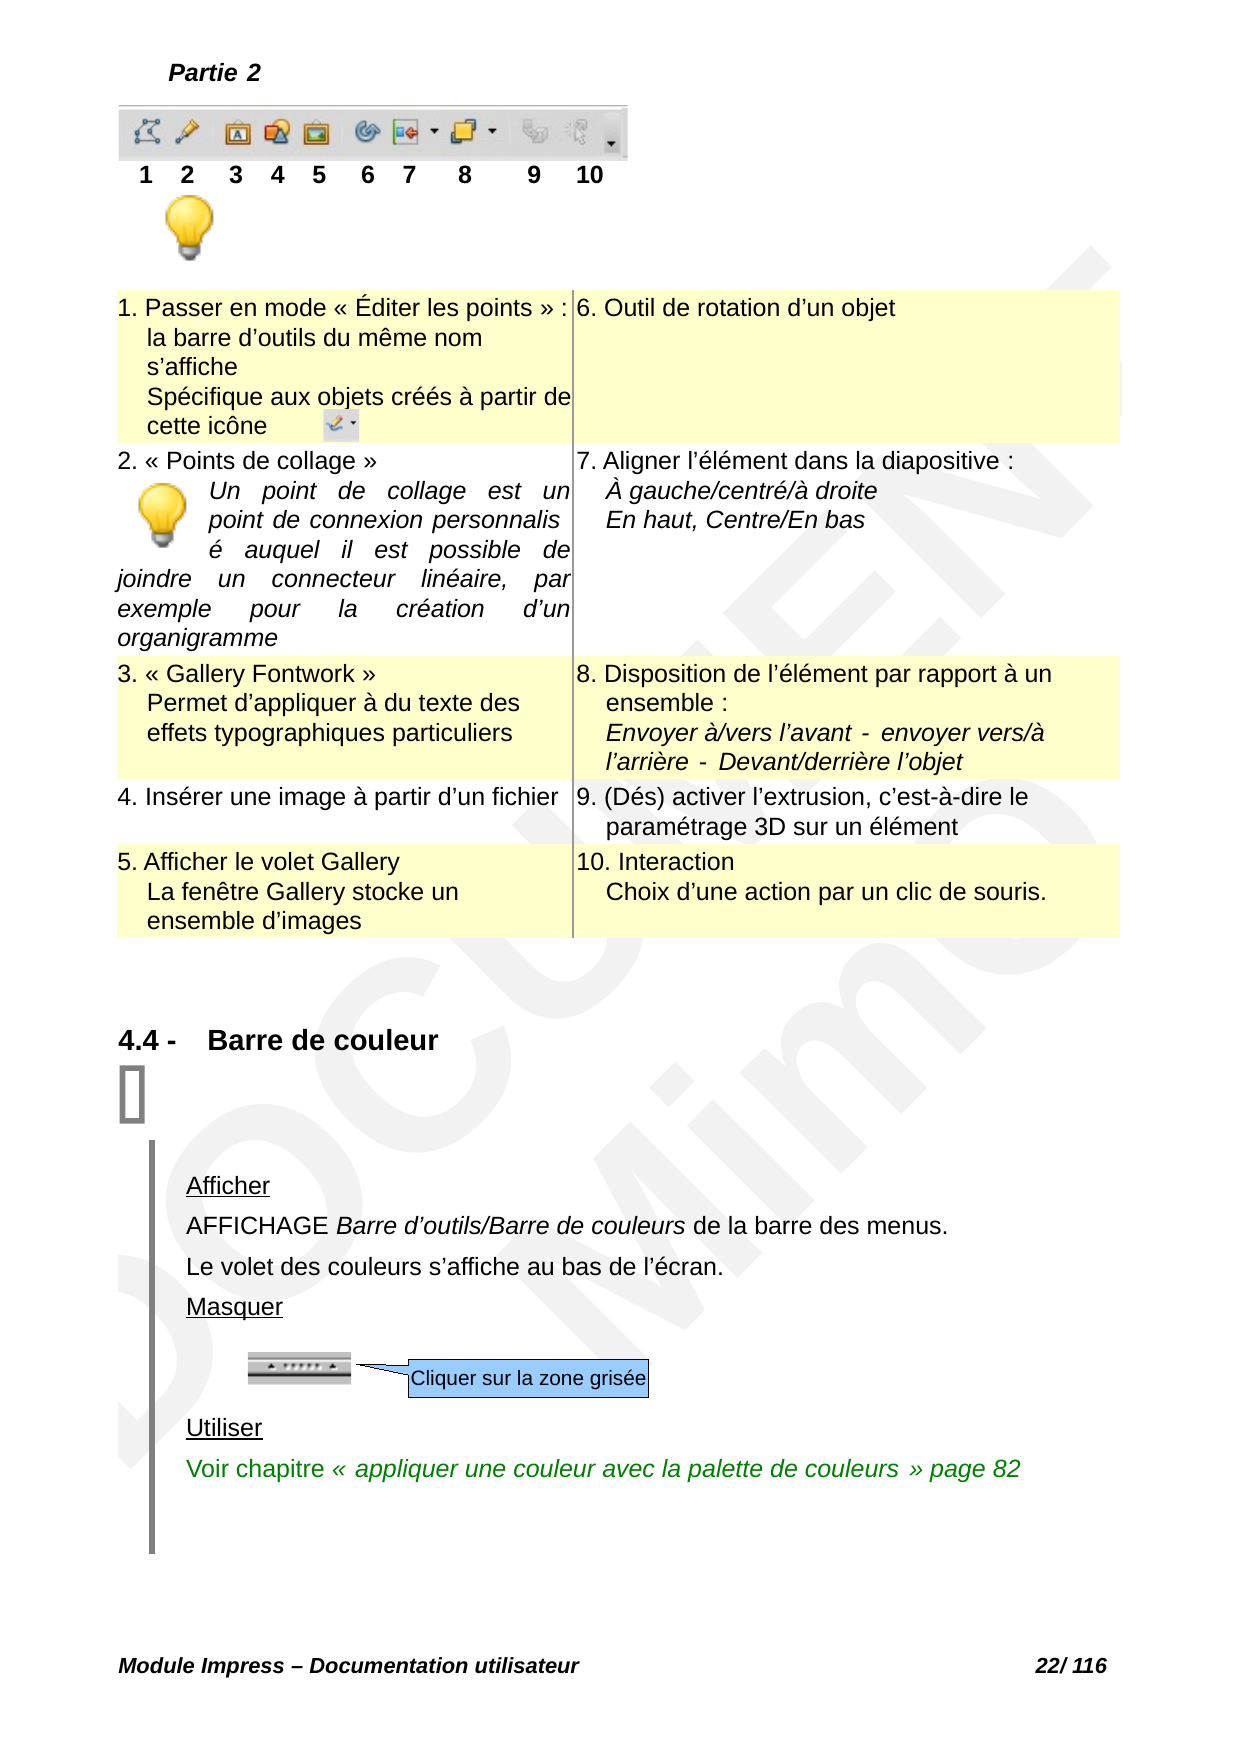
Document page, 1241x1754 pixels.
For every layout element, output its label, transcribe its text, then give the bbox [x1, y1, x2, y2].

text Le volet des couleurs s’affiche au bas de l’écran. [155, 1221, 1122, 1261]
table_cell 4. Insérer une image à partir d’un fichier [117, 779, 572, 844]
text AFFICHAGE Barre d’outils/Barre de couleurs de la barre des menus. [155, 1181, 1122, 1221]
text Voir chapitre « appliquer une couleur avec la palette de couleurs » page 78 [155, 1423, 1122, 1482]
table_cell 7. Aligner l’élément dans la diapositive : À gauche/centré/à droite En haut, Centre/En bas [574, 443, 1120, 656]
text Masquer [155, 1261, 1122, 1321]
table_cell 2. « Points de collage » Un point de collage est un point de connexion personnalisé auquel il est possible de joindre un connecteur linéaire, par exemple pour la création d’un organigramme [117, 443, 572, 549]
table_cell 9. (Dés) activer l’extrusion, c’est-à-dire le paramétrage 3D sur un élément [574, 779, 1120, 844]
table_cell 2. « Points de collage » Un point de collage est un point de connexion personnalisé auquel il est possible de joindre un connecteur linéaire, par exemple pour la création d’un organigramme [117, 550, 572, 656]
text 1 2 3 4 5 6 7 8 9 10 [118, 87, 1122, 188]
table_cell 5. Afficher le volet Gallery La fenêtre Gallery stocke un ensemble d’images [117, 844, 572, 938]
picture [323, 409, 360, 442]
picture [129, 482, 197, 550]
table_header 6. Outil de rotation d’un objet [574, 290, 1120, 443]
subtitle Partie 2 [168, 59, 1122, 87]
subtitle Barre de couleur [118, 1024, 1122, 1056]
table_header 1. Passer en mode « Éditer les points » : la barre d’outils du même nom s’affiche Spécifique aux objets créés à partir de cette icône [117, 290, 572, 443]
text Utiliser [155, 1414, 1122, 1423]
text Afficher [155, 1140, 1122, 1181]
picture [118, 105, 628, 161]
text 8 [118, 1064, 1122, 1140]
table_cell 10. Interaction Choix d’une action par un clic de souris. [574, 844, 1120, 938]
table_cell 8. Disposition de l’élément par rapport à un ensemble : Envoyer à/vers l’avant ‑ envoyer vers/à l’arrière ‑ Devant/derrière l’objet [574, 656, 1120, 779]
picture [156, 194, 224, 263]
table_cell 3. « Gallery Fontwork » Permet d’appliquer à du texte des effets typographiques particuliers [117, 656, 572, 779]
